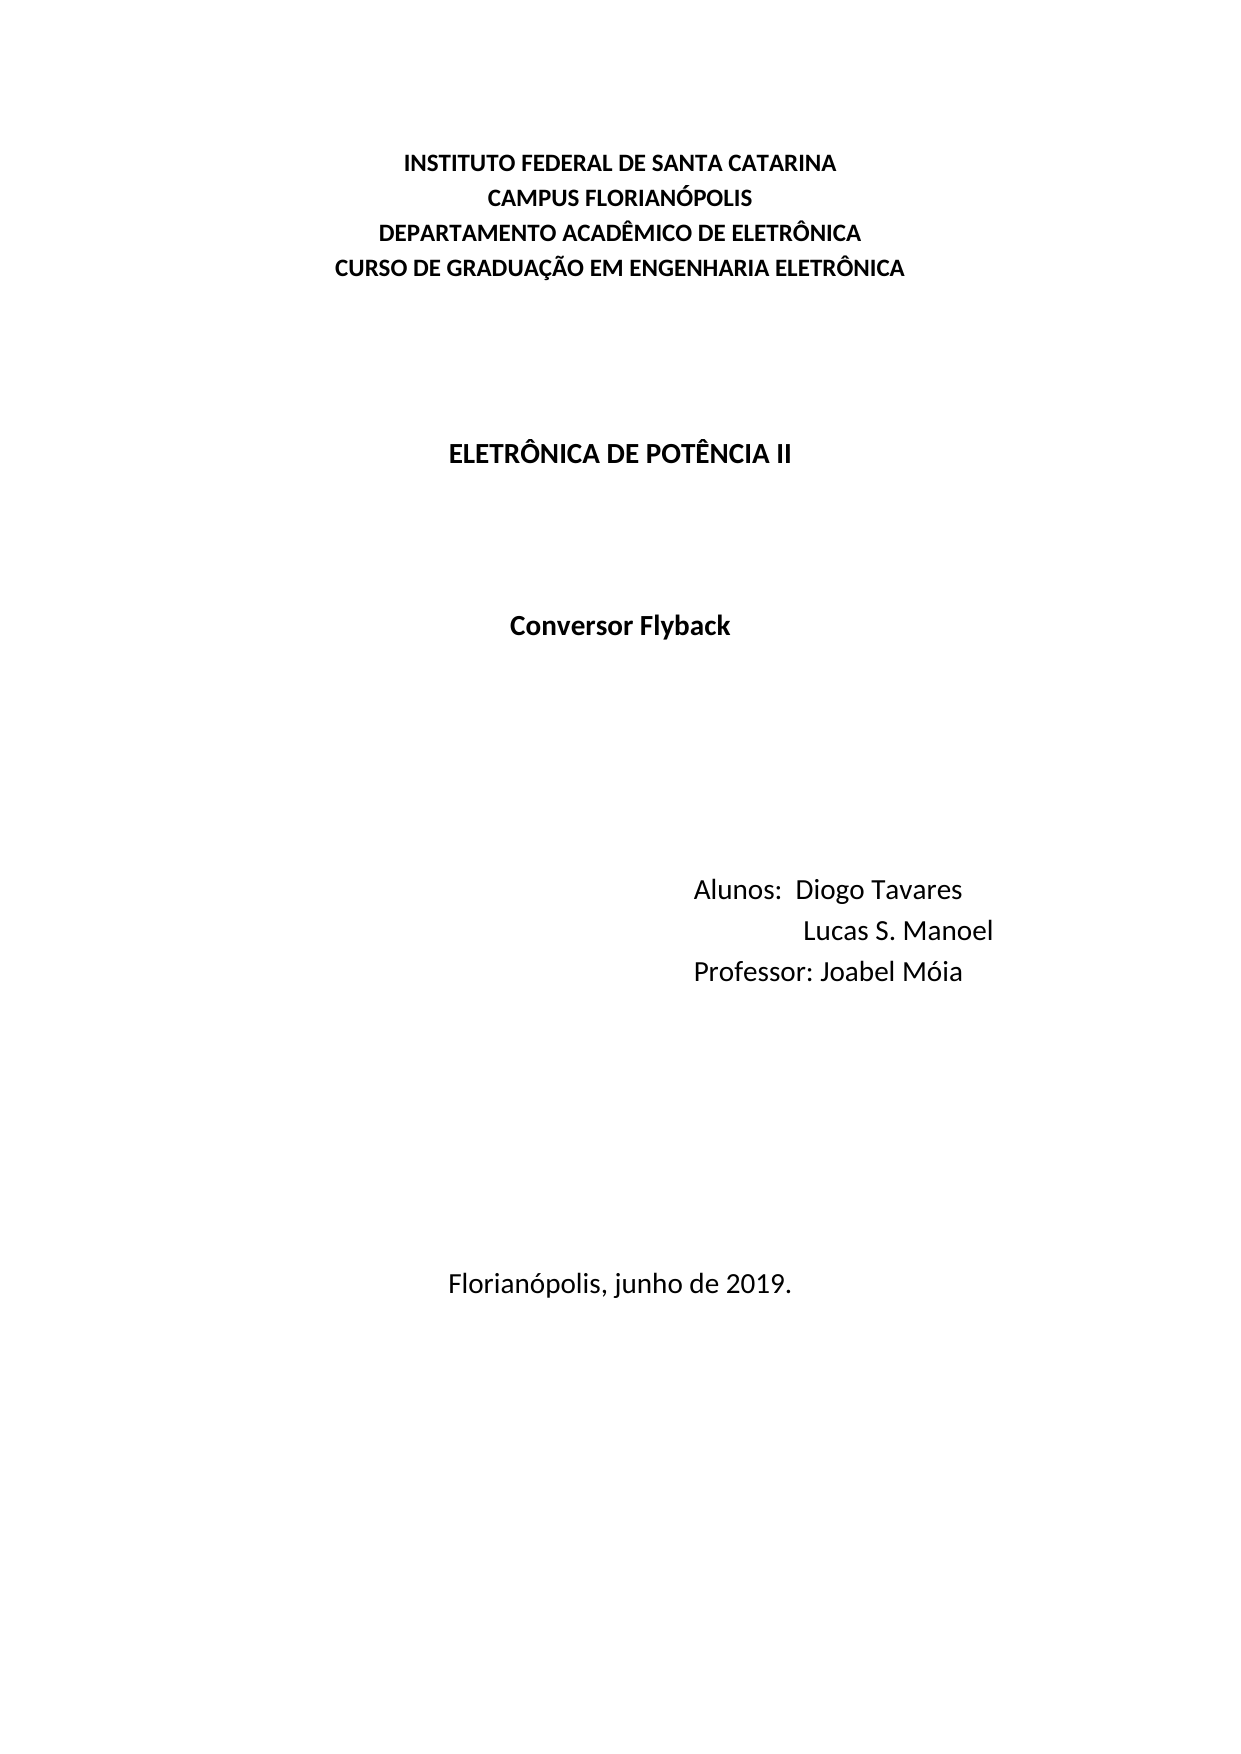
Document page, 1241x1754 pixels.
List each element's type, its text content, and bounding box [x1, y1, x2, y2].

text Professor: Joabel Móia [693, 953, 1063, 989]
subtitle DEPARTAMENTO ACADÊMICO DE ELETRÔNICA [177, 218, 1063, 248]
text Florianópolis, junho de 2019. [177, 1265, 1063, 1301]
text Lucas S. Manoel [768, 912, 1063, 948]
text Alunos: Diogo Tavares [620, 871, 1063, 907]
subtitle CAMPUS FLORIANÓPOLIS [177, 183, 1063, 213]
subtitle INSTITUTO FEDERAL DE SANTA CATARINA [177, 148, 1063, 178]
subtitle ELETRÔNICA DE POTÊNCIA II [177, 436, 1063, 471]
subtitle Conversor Flyback [177, 607, 1063, 642]
subtitle CURSO DE GRADUAÇÃO EM ENGENHARIA ELETRÔNICA [177, 253, 1063, 283]
